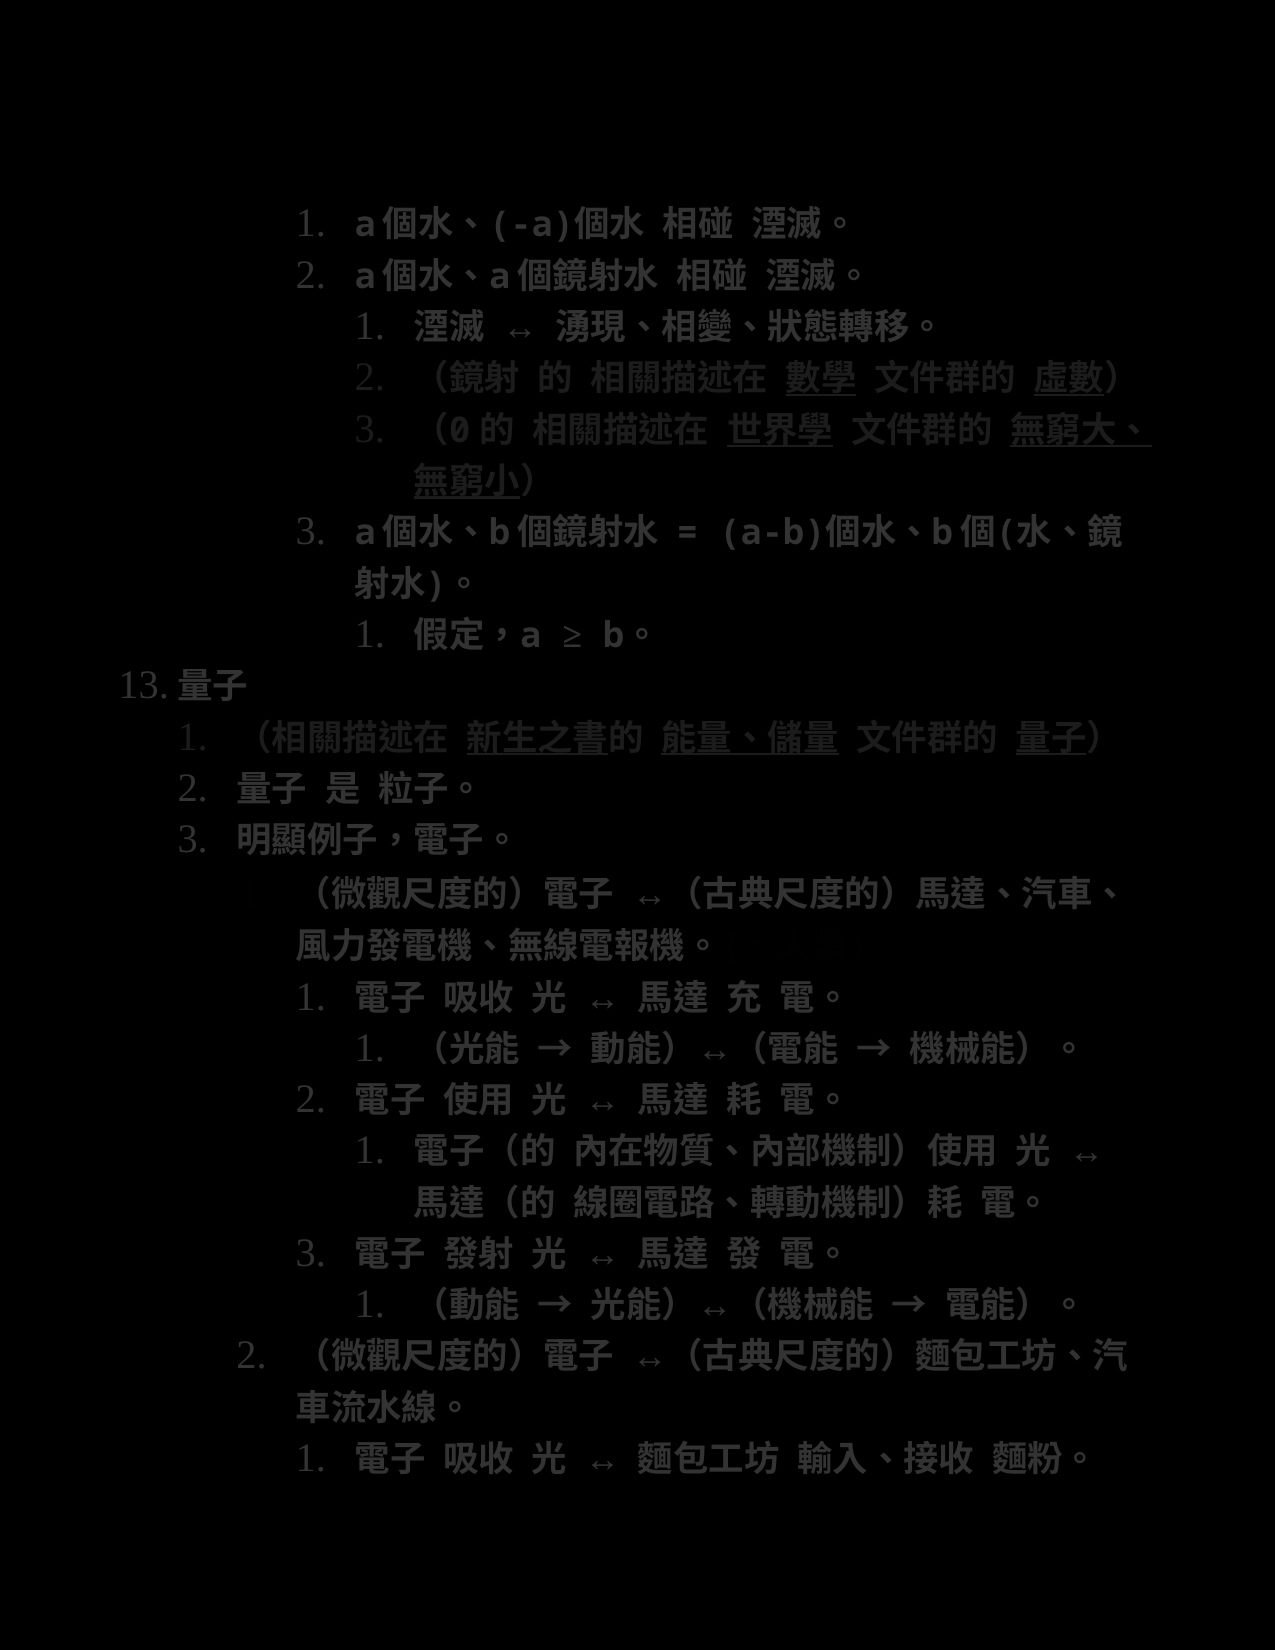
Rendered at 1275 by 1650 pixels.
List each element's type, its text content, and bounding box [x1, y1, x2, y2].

list a個水、a個鏡射水 相碰 湮滅。 [295, 247, 1157, 298]
list 電子（的 內在物質、內部機制）使用 光 ↔ 馬達（的 線圈電路、轉動機制）耗 電。 [354, 1123, 1157, 1225]
list 電子 發射 光 ↔ 馬達 發 電。 [295, 1225, 1157, 1277]
list a個水、(-a)個水 相碰 湮滅。 [295, 196, 1157, 247]
list （0 的 相關描述在 世界學 文件群的 無窮大、無窮小） [354, 401, 1157, 504]
list （微觀尺度的）電子 ↔（古典尺度的）麵包工坊、汽車流水線。 [236, 1328, 1157, 1430]
list 電子 吸收 光 ↔ 麵包工坊 輸入、接收 麵粉。 [295, 1430, 1157, 1482]
list （動能 → 光能）↔（機械能 → 電能）。 [354, 1277, 1157, 1328]
list 湮滅 ↔ 湧現、相變、狀態轉移。 [354, 298, 1157, 350]
list 量子 是 粒子。 [177, 760, 1157, 811]
list a個水、b個鏡射水 = (a-b)個水、b個(水、鏡射水)。 [295, 504, 1157, 606]
list 電子 吸收 光 ↔ 馬達 充 電。 [295, 969, 1157, 1020]
list 明顯例子，電子。 [177, 811, 1157, 863]
list 量子 [118, 658, 1157, 709]
list （光能 → 動能）↔（電能 → 機械能）。 [354, 1020, 1157, 1072]
list （相關描述在 新生之書的 能量、儲量 文件群的 量子） [177, 709, 1157, 760]
list （鏡射 的 相關描述在 數學 文件群的 虛數） [354, 350, 1157, 401]
list 電子 使用 光 ↔ 馬達 耗 電。 [295, 1072, 1157, 1123]
list 假定，a ≥ b。 [354, 606, 1157, 658]
list （微觀尺度的）電子 ↔（古典尺度的）馬達、汽車、風力發電機、無線電報機。{、人類} [236, 863, 1157, 969]
